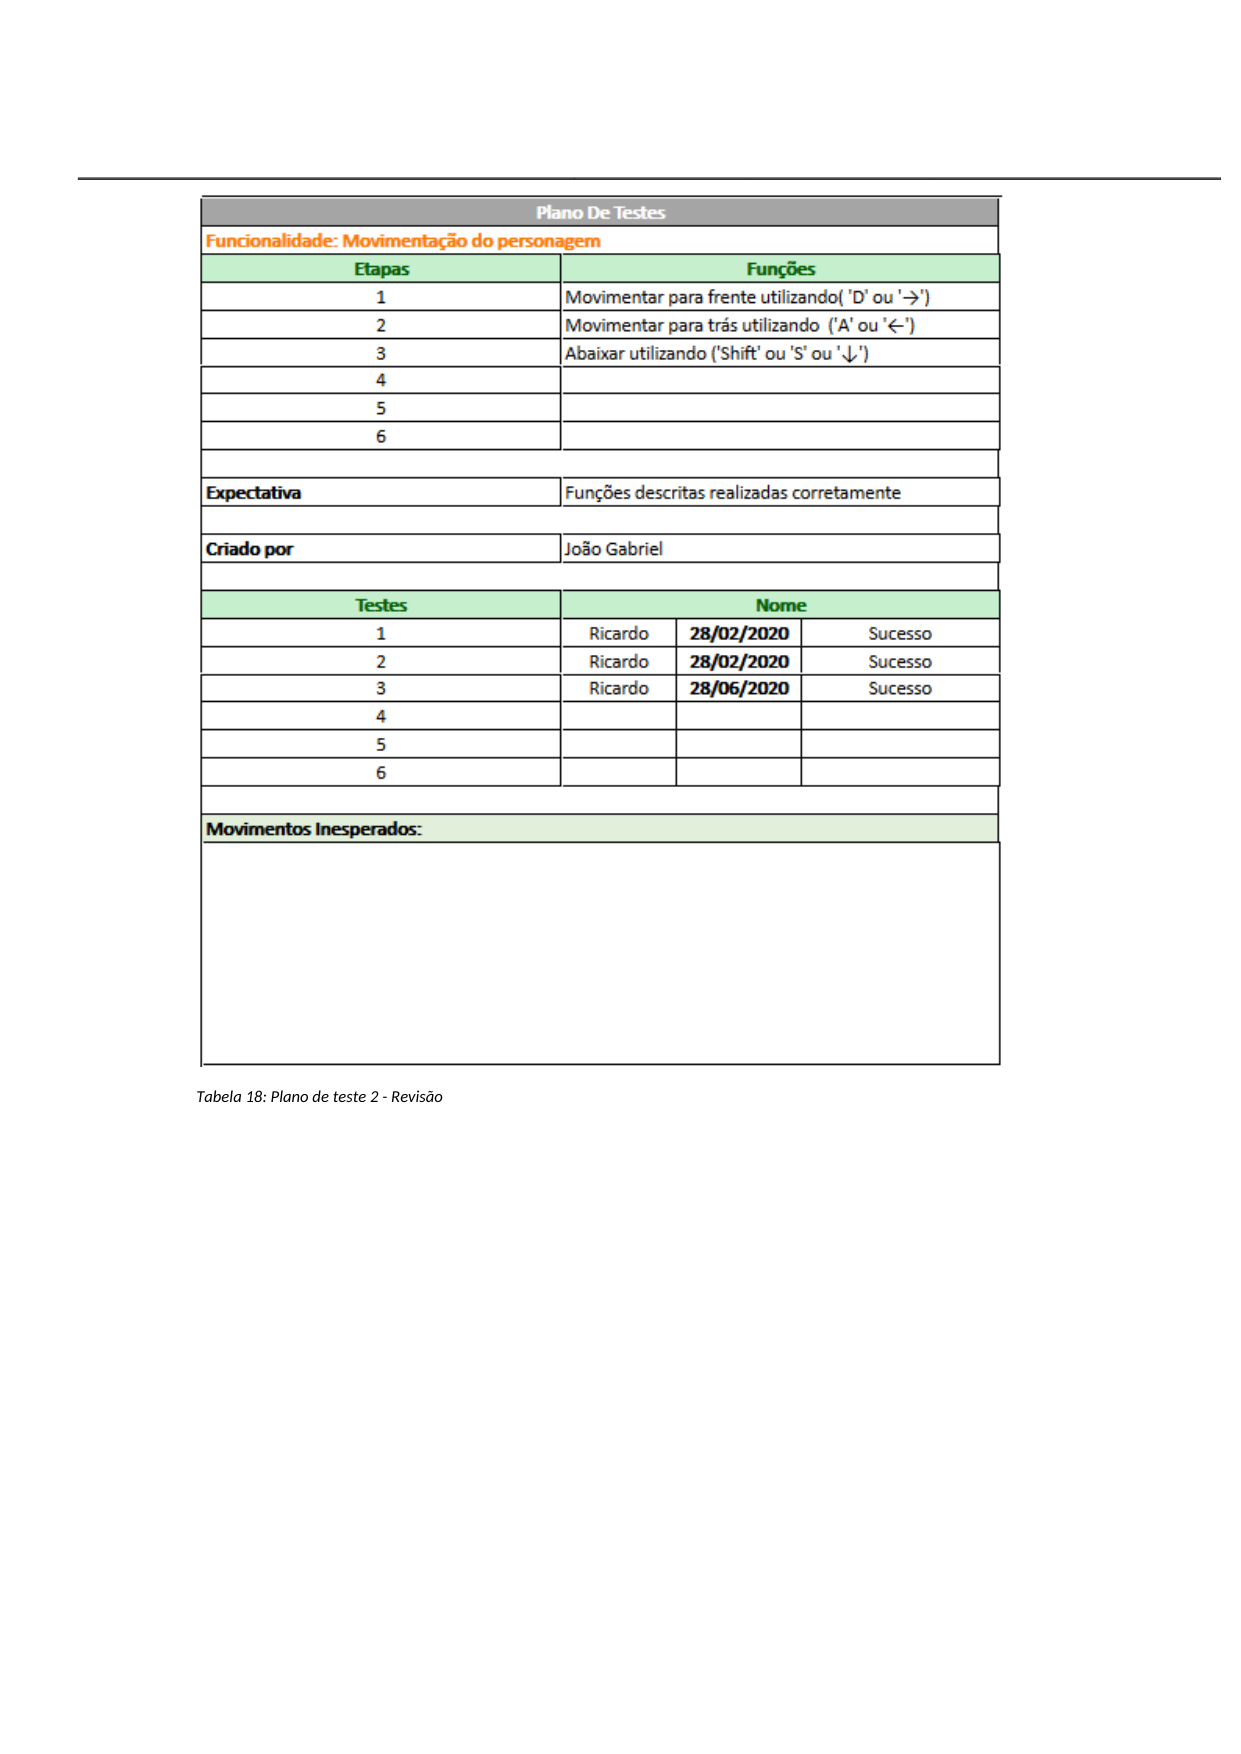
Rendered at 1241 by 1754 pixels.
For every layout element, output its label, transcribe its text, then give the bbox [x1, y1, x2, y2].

picture [196, 192, 1004, 1067]
text Tabela 18: Plano de teste 2 - Revisão [196, 1067, 1004, 1107]
